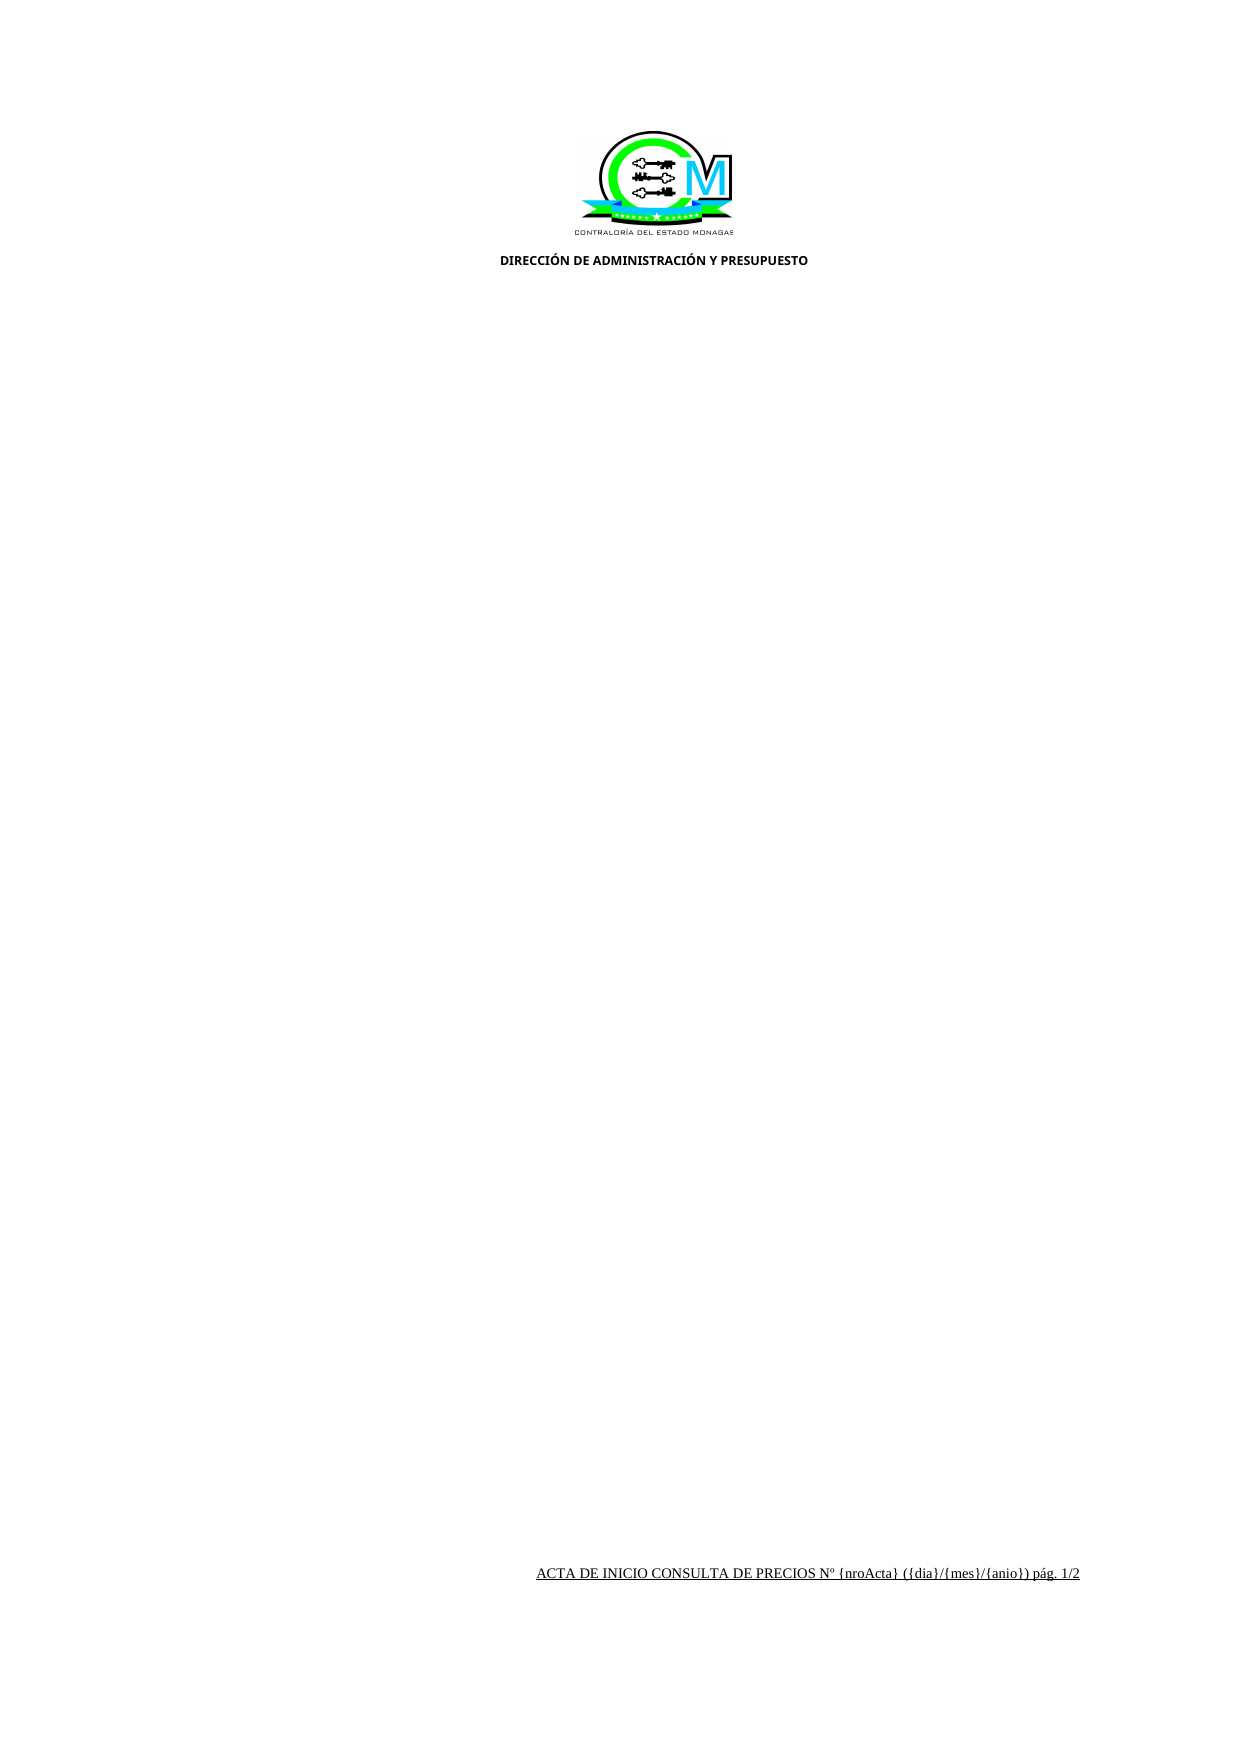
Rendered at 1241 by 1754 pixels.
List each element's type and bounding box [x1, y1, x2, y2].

picture [574, 131, 733, 235]
